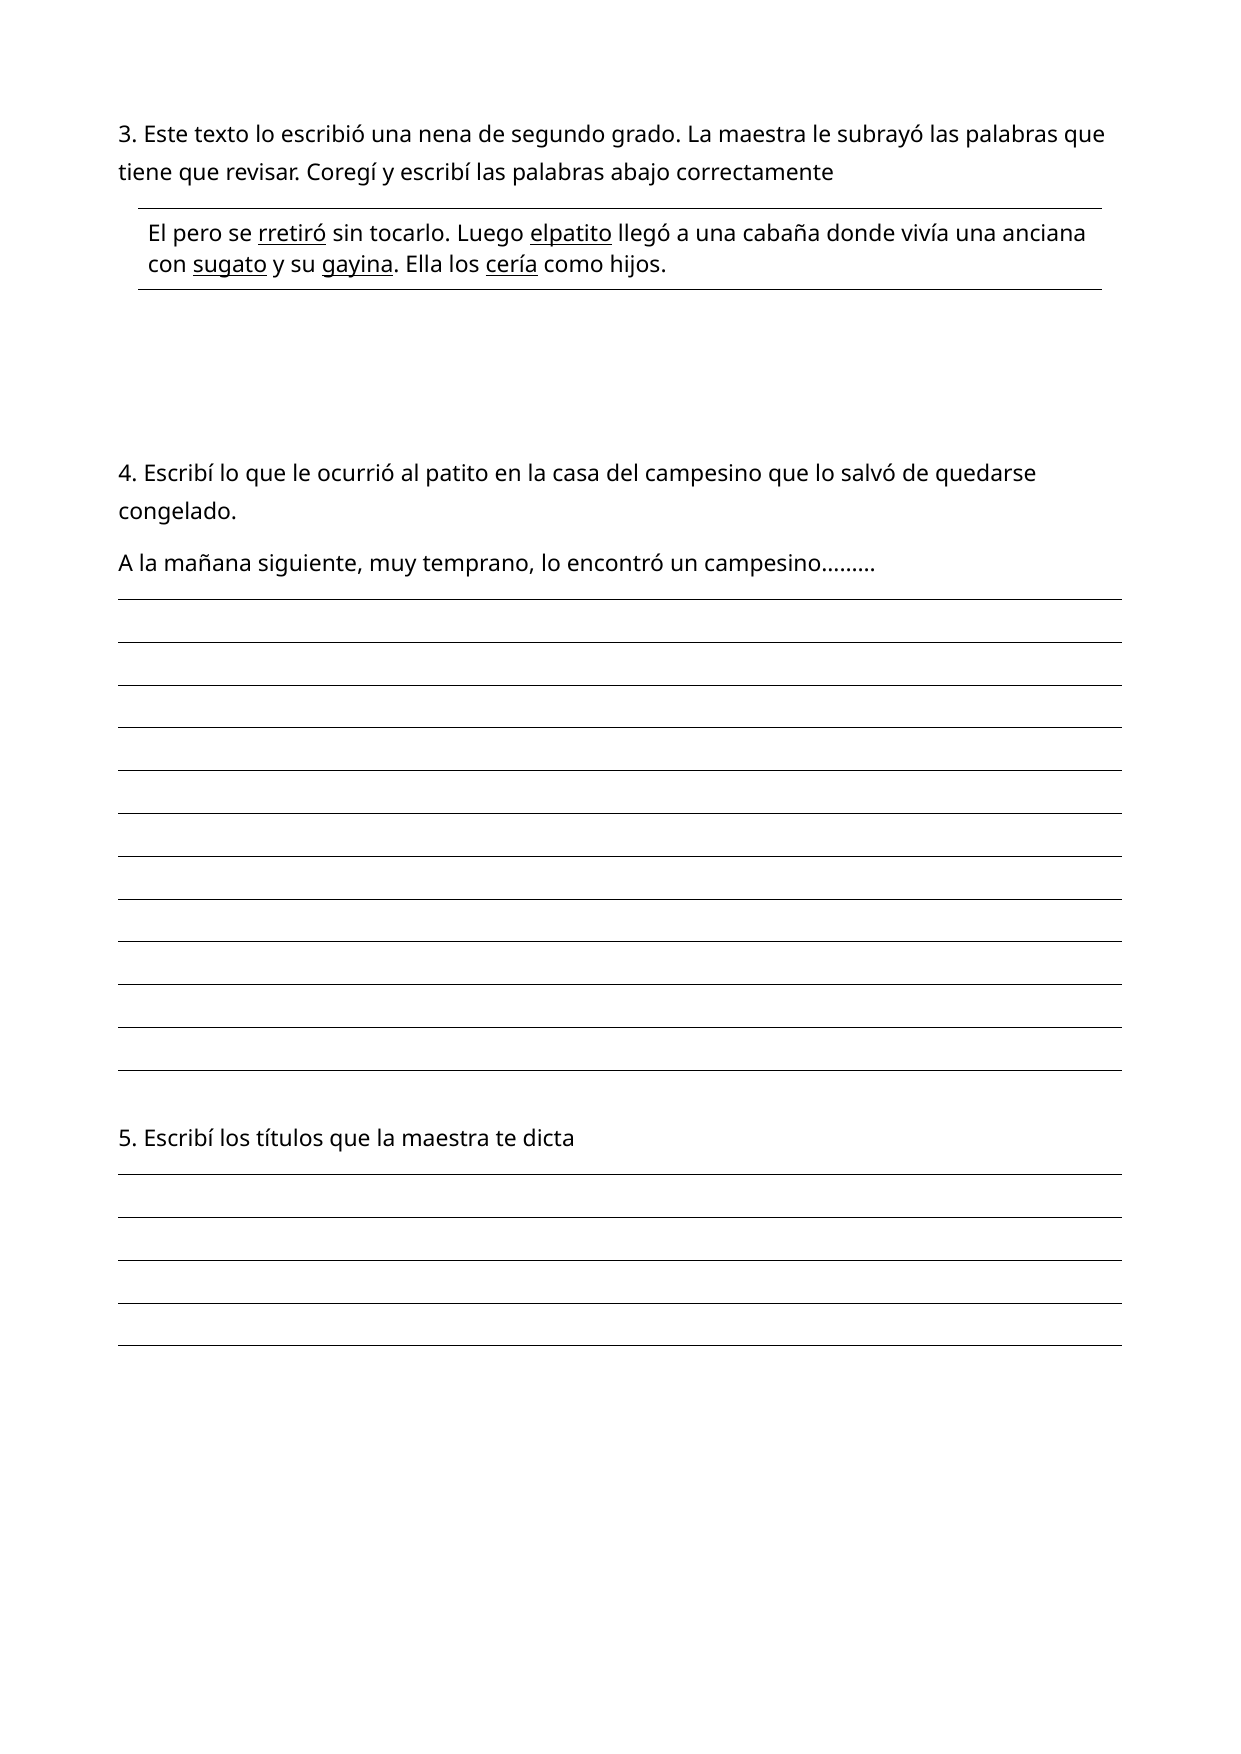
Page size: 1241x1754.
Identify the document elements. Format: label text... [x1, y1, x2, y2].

table_header [118, 1175, 1122, 1217]
table_cell [118, 1261, 1122, 1302]
table_cell [118, 985, 1122, 1027]
text 5. Escribí los títulos que la maestra te dicta [118, 1122, 1122, 1153]
text 3. Este texto lo escribió una nena de segundo grado. La maestra le subrayó las palabras que tiene que revisar. Coregí y escribí las palabras abajo correctamente [118, 118, 1122, 187]
table_cell [118, 771, 1122, 813]
table_cell [118, 1218, 1122, 1260]
text A la mañana siguiente, muy temprano, lo encontró un campesino……… [118, 547, 1122, 578]
table_header El pero se rretiró sin tocarlo. Luego elpatito llegó a una cabaña donde vivía una anciana con sugato y su gayina. Ella los cería como hijos. [138, 209, 1102, 289]
text 4. Escribí lo que le ocurrió al patito en la casa del campesino que lo salvó de quedarse congelado. [118, 457, 1122, 526]
table_cell [118, 728, 1122, 770]
table_cell [118, 942, 1122, 984]
table_cell [118, 1304, 1122, 1345]
table_cell [118, 814, 1122, 856]
table_cell [118, 857, 1122, 898]
table_cell [118, 900, 1122, 941]
table_cell [118, 643, 1122, 684]
table_cell [118, 1028, 1122, 1070]
table_cell [118, 686, 1122, 727]
table_header [118, 600, 1122, 642]
